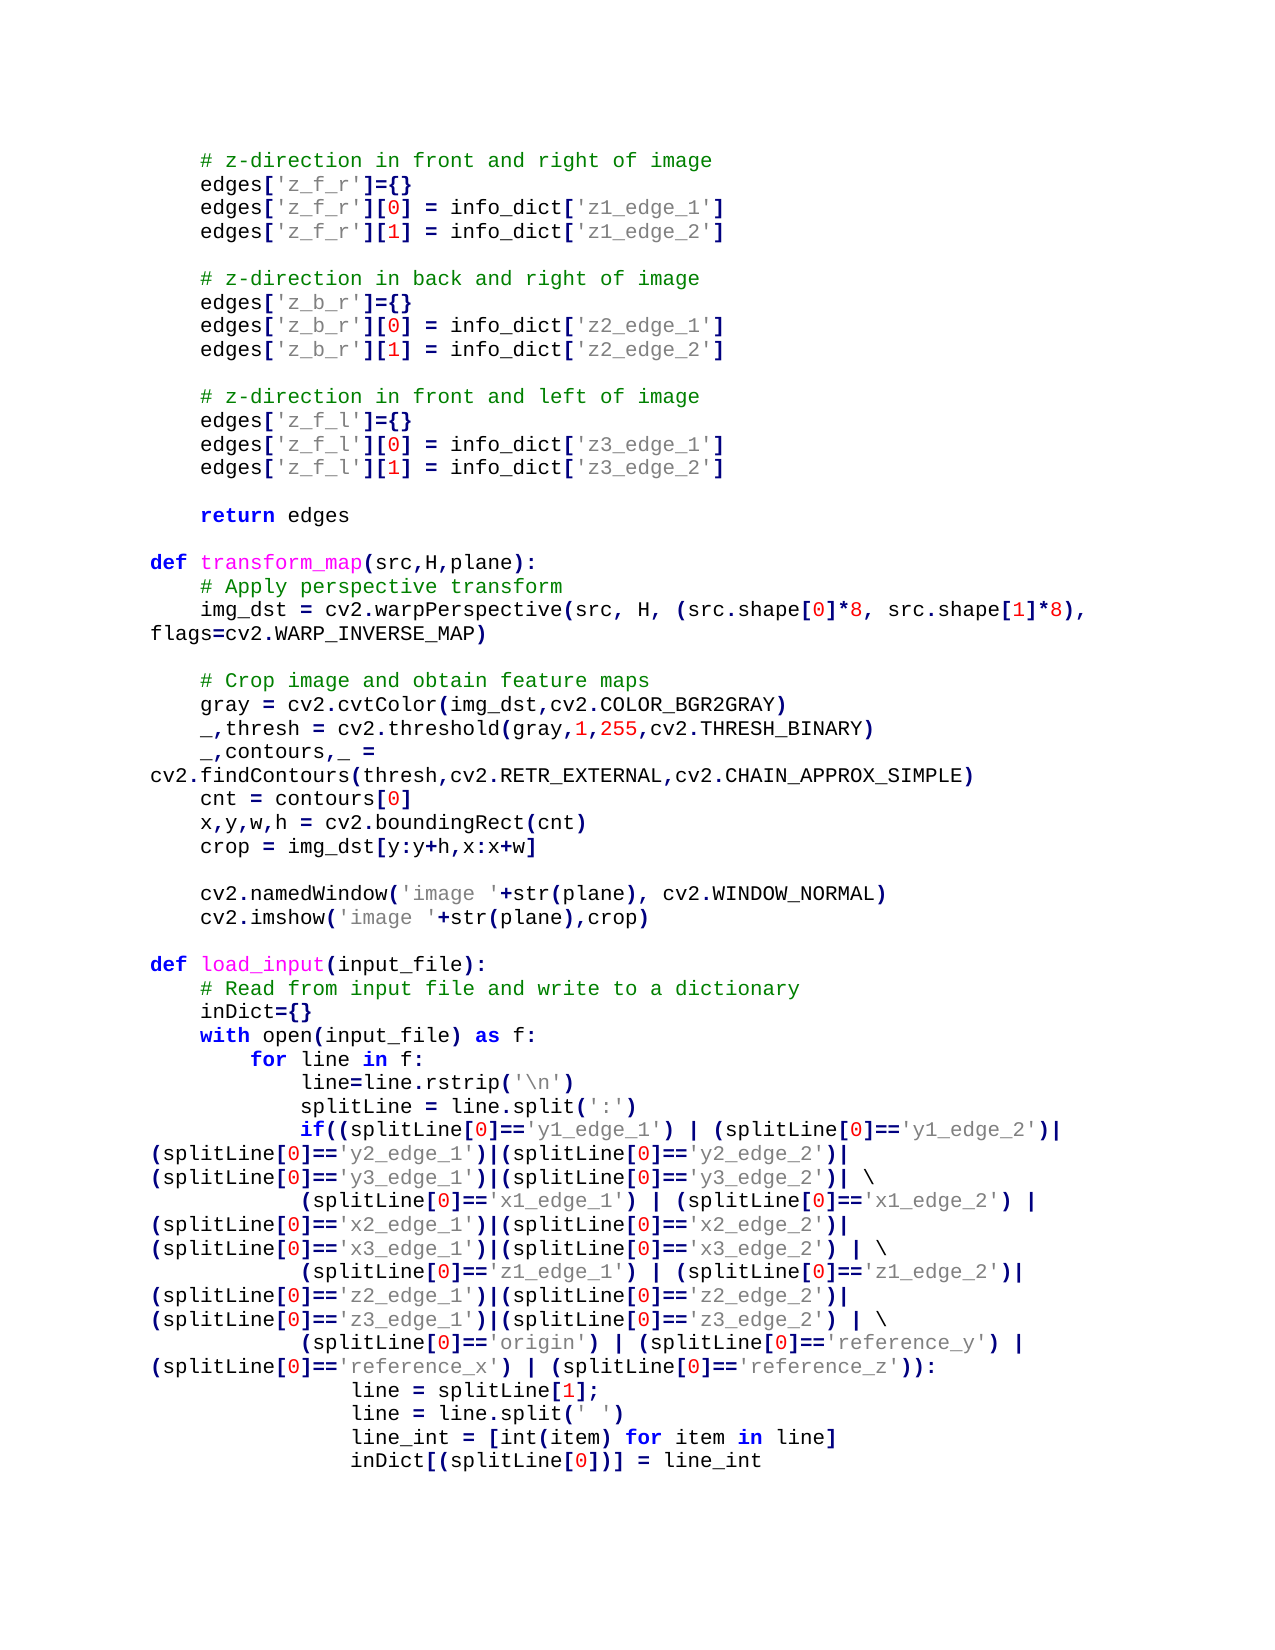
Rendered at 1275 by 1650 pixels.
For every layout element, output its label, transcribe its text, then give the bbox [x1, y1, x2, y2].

text def transform_map(src,H,plane): [150, 552, 1125, 576]
text edges['z_f_r'][1] = info_dict['z1_edge_2'] [150, 221, 1125, 244]
text for line in f: [150, 1048, 1125, 1072]
text edges['z_f_r']={} [150, 174, 1125, 197]
text (splitLine[0]=='origin') | (splitLine[0]=='reference_y') | (splitLine[0]=='reference_x') | (splitLine[0]=='reference_z')): [150, 1332, 1125, 1379]
text # z-direction in back and right of image [150, 268, 1125, 292]
text # z-direction in front and right of image [150, 150, 1125, 174]
text cv2.namedWindow('image '+str(plane), cv2.WINDOW_NORMAL) [150, 883, 1125, 907]
text edges['z_f_r'][0] = info_dict['z1_edge_1'] [150, 197, 1125, 221]
text img_dst = cv2.warpPerspective(src, H, (src.shape[0]*8, src.shape[1]*8), flags=cv2.WARP_INVERSE_MAP) [150, 599, 1125, 647]
text line = line.split(' ') [150, 1403, 1125, 1427]
text edges['z_b_r'][0] = info_dict['z2_edge_1'] [150, 316, 1125, 339]
text edges['z_f_l'][1] = info_dict['z3_edge_2'] [150, 457, 1125, 481]
text edges['z_f_l'][0] = info_dict['z3_edge_1'] [150, 434, 1125, 457]
text _,thresh = cv2.threshold(gray,1,255,cv2.THRESH_BINARY) [150, 717, 1125, 741]
text line_int = [int(item) for item in line] [150, 1427, 1125, 1451]
text line = splitLine[1]; [150, 1379, 1125, 1403]
text # Crop image and obtain feature maps [150, 670, 1125, 694]
text if((splitLine[0]=='y1_edge_1') | (splitLine[0]=='y1_edge_2')|(splitLine[0]=='y2_edge_1')|(splitLine[0]=='y2_edge_2')| (splitLine[0]=='y3_edge_1')|(splitLine[0]=='y3_edge_2')| \ [150, 1119, 1125, 1190]
text # z-direction in front and left of image [150, 386, 1125, 410]
text cnt = contours[0] [150, 788, 1125, 812]
text _,contours,_ = cv2.findContours(thresh,cv2.RETR_EXTERNAL,cv2.CHAIN_APPROX_SIMPLE) [150, 741, 1125, 788]
text x,y,w,h = cv2.boundingRect(cnt) [150, 812, 1125, 836]
text edges['z_b_r']={} [150, 292, 1125, 316]
text splitLine = line.split(':') [150, 1096, 1125, 1119]
text line=line.rstrip('\n') [150, 1072, 1125, 1096]
text # Apply perspective transform [150, 576, 1125, 599]
text edges['z_b_r'][1] = info_dict['z2_edge_2'] [150, 339, 1125, 363]
text # Read from input file and write to a dictionary [150, 978, 1125, 1001]
text (splitLine[0]=='x1_edge_1') | (splitLine[0]=='x1_edge_2') | (splitLine[0]=='x2_edge_1')|(splitLine[0]=='x2_edge_2')| (splitLine[0]=='x3_edge_1')|(splitLine[0]=='x3_edge_2') | \ [150, 1190, 1125, 1261]
text edges['z_f_l']={} [150, 410, 1125, 434]
text (splitLine[0]=='z1_edge_1') | (splitLine[0]=='z1_edge_2')|(splitLine[0]=='z2_edge_1')|(splitLine[0]=='z2_edge_2')| (splitLine[0]=='z3_edge_1')|(splitLine[0]=='z3_edge_2') | \ [150, 1261, 1125, 1332]
text return edges [150, 505, 1125, 528]
text crop = img_dst[y:y+h,x:x+w] [150, 836, 1125, 859]
text with open(input_file) as f: [150, 1025, 1125, 1048]
text inDict[(splitLine[0])] = line_int [150, 1451, 1125, 1474]
text inDict={} [150, 1001, 1125, 1025]
text gray = cv2.cvtColor(img_dst,cv2.COLOR_BGR2GRAY) [150, 694, 1125, 717]
text def load_input(input_file): [150, 954, 1125, 978]
text cv2.imshow('image '+str(plane),crop) [150, 907, 1125, 930]
